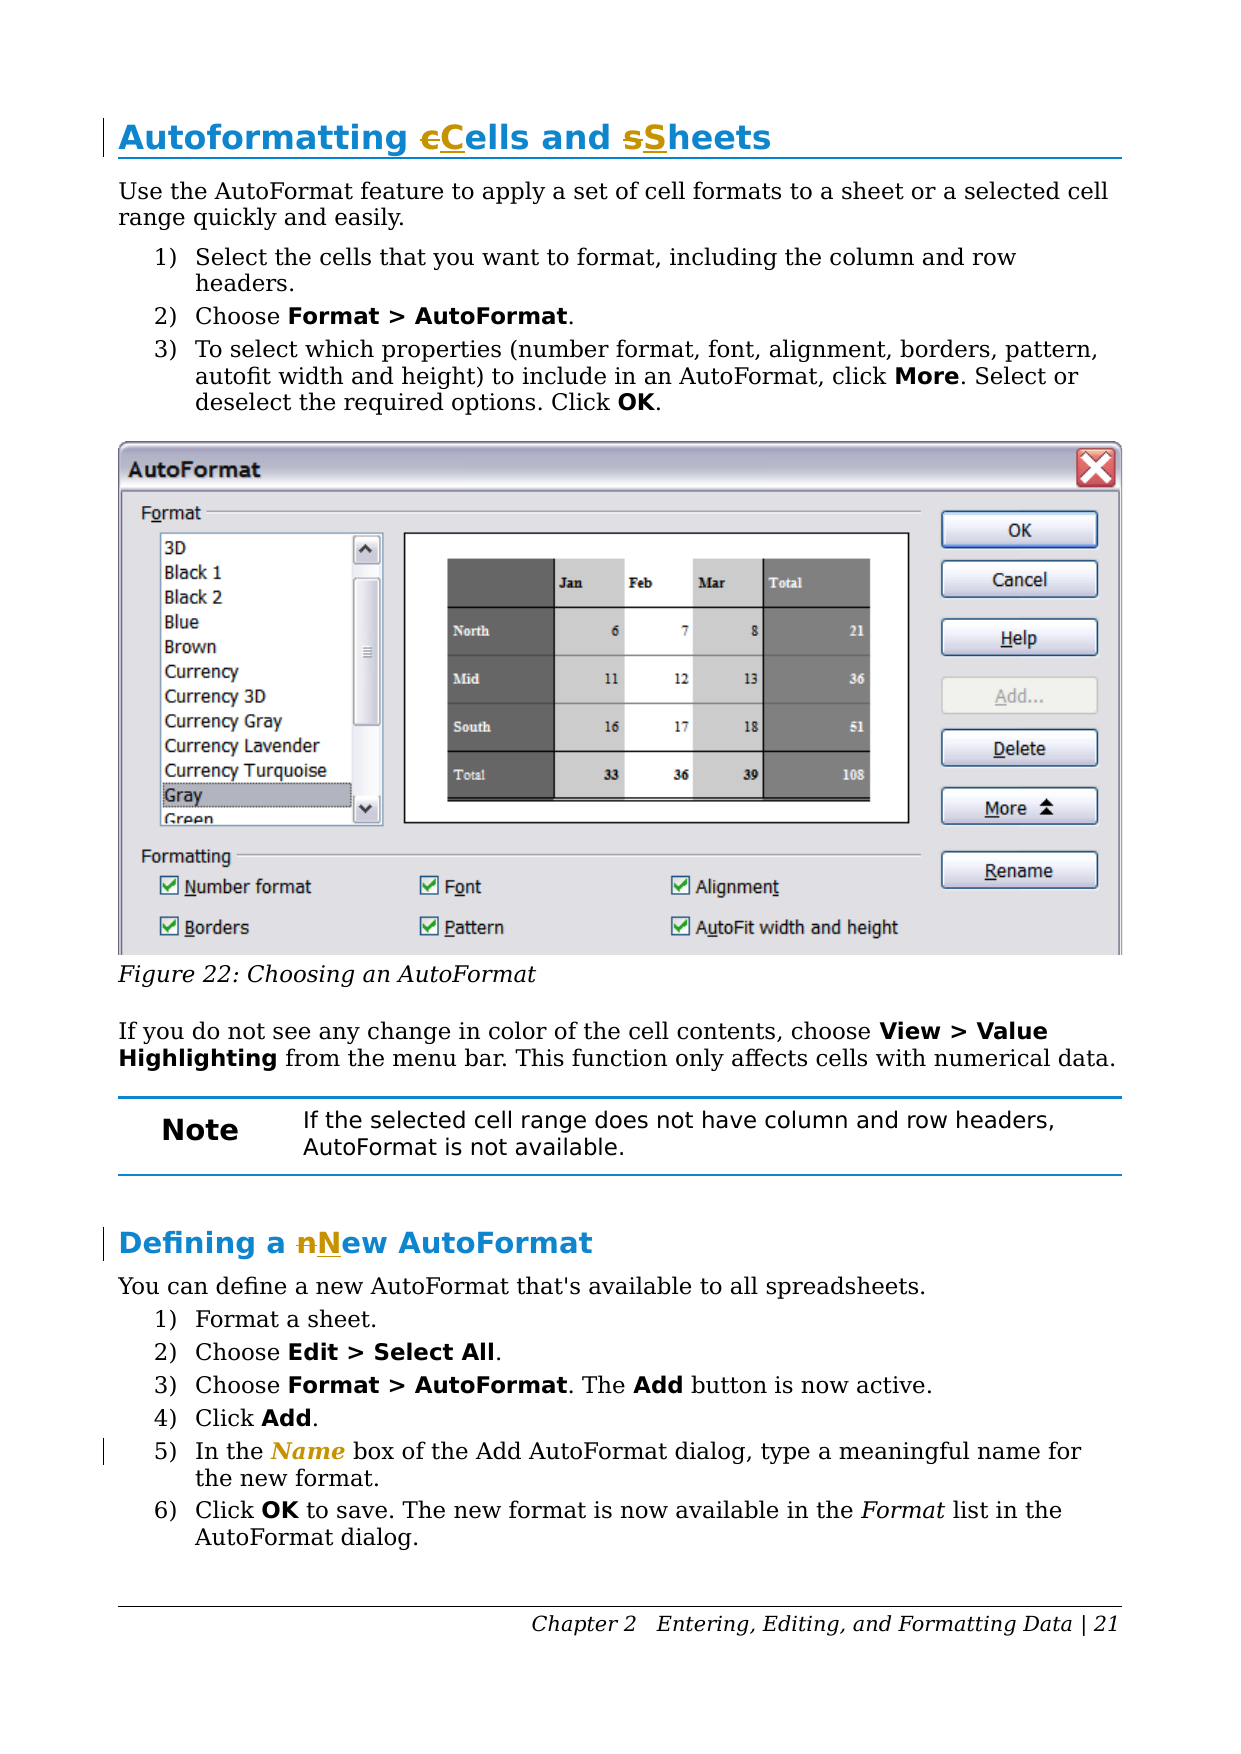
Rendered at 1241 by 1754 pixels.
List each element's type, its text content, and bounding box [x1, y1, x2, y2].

subtitle Defining a New AutoFormat [118, 1227, 1122, 1261]
list Click Add. [177, 1405, 1122, 1431]
list You can define a new AutoFormat that's available to all spreadsheets. [118, 1273, 1122, 1299]
list To select which properties (number format, font, alignment, borders, pattern, autofit width and height) to include in an AutoFormat, click More. Select or deselect the required options. Click OK. [177, 336, 1122, 416]
list Click OK to save. The new format is now available in the Format list in the AutoFormat dialog. [177, 1498, 1122, 1551]
text Figure 22: Choosing an AutoFormat [118, 961, 1122, 988]
text If you do not see any change in color of the cell contents, choose View > Value Highlighting from the menu bar. This function only affects cells with numerical data. [118, 1018, 1122, 1071]
list Format a sheet. [177, 1306, 1122, 1333]
list Choose Format > AutoFormat. [177, 303, 1122, 330]
text Use the AutoFormat feature to apply a set of cell formats to a sheet or a selected cell range quickly and easily. [118, 178, 1122, 231]
list Choose Edit > Select All. [177, 1339, 1122, 1366]
list Select the cells that you want to format, including the column and row headers. [177, 244, 1122, 297]
table_header Note [118, 1099, 281, 1174]
subtitle Autoformatting Cells and Sheets [118, 118, 1122, 157]
list Choose Format > AutoFormat. The Add button is now active. [177, 1372, 1122, 1398]
table_header If the selected cell range does not have column and row headers, AutoFormat is not available. [281, 1099, 1122, 1174]
picture [118, 441, 1123, 955]
list In the Name box of the Add AutoFormat dialog, type a meaningful name for the new format. [177, 1438, 1122, 1491]
